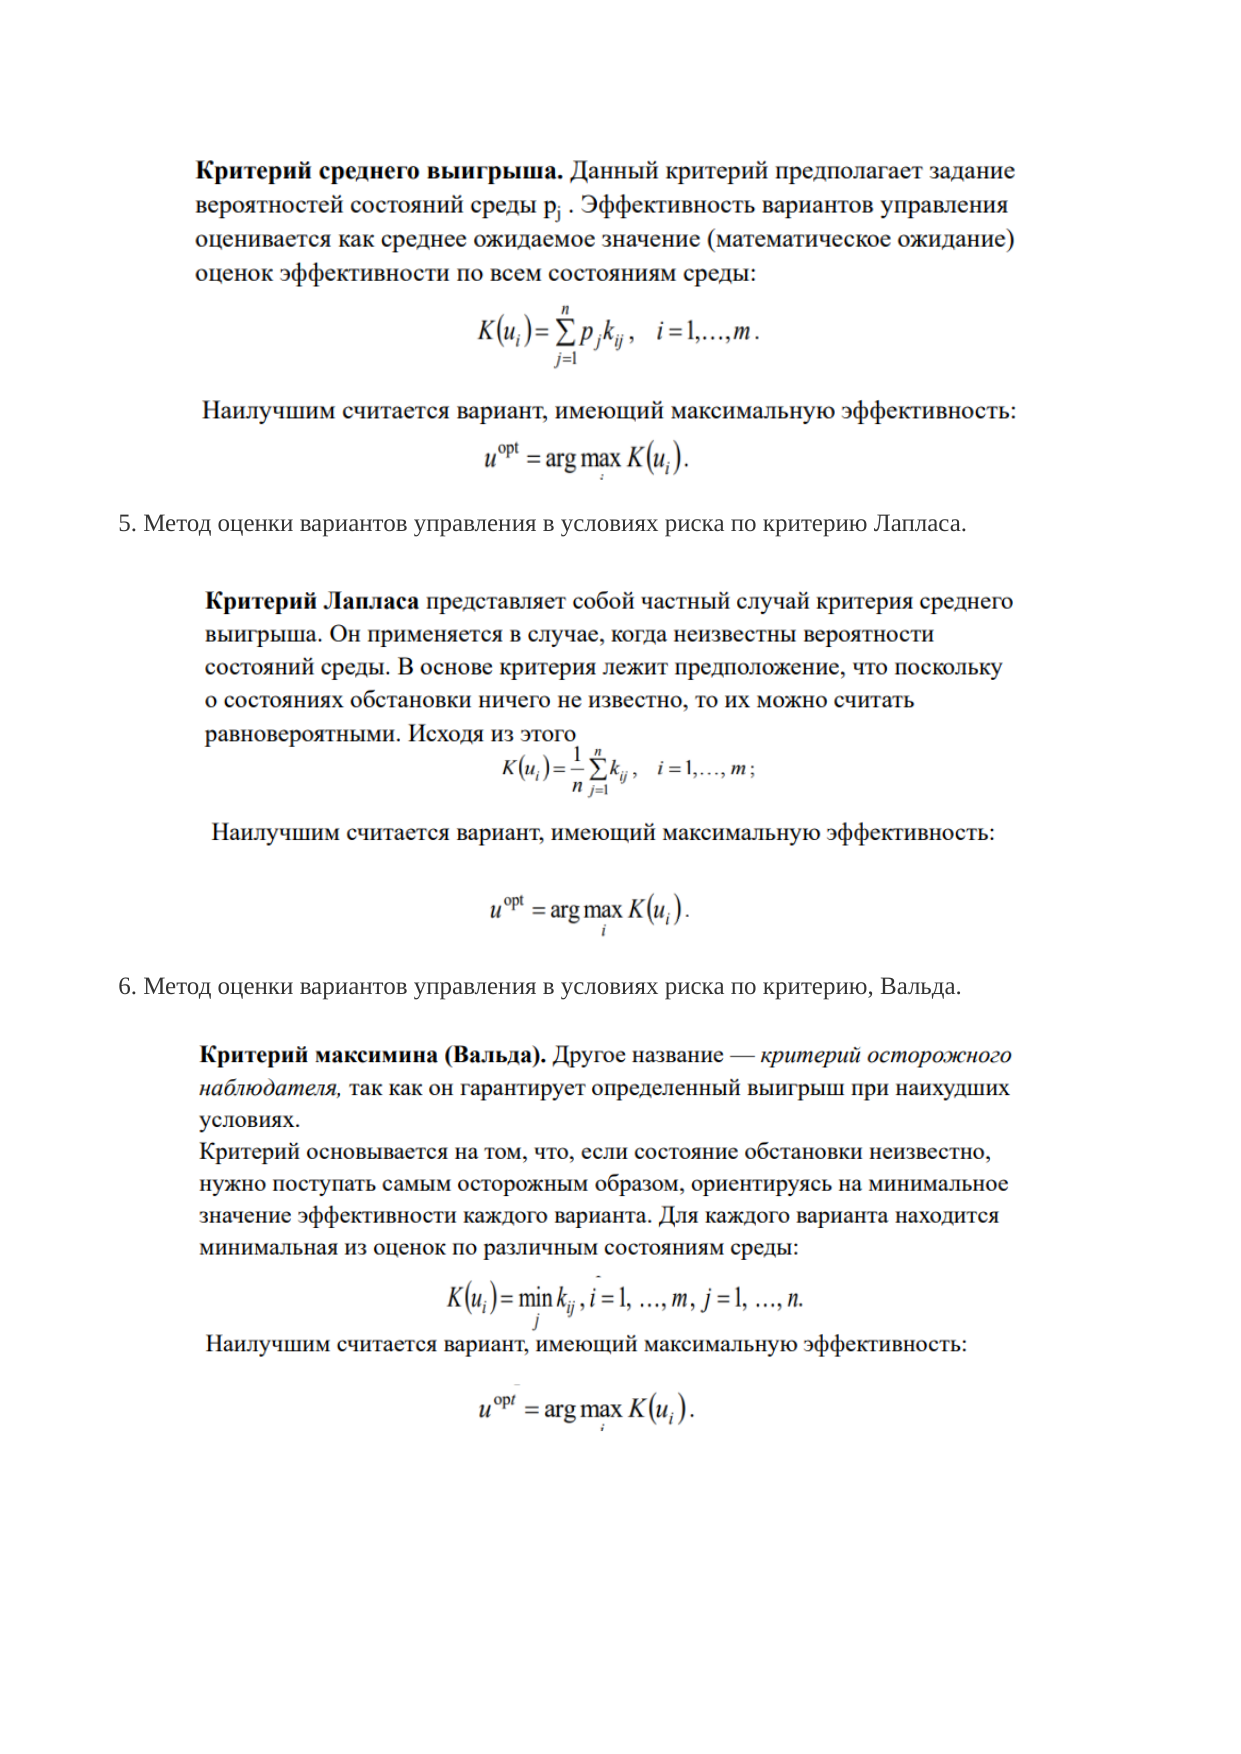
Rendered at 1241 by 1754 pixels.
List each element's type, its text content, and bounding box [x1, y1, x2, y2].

text 6. Метод оценки вариантов управления в условиях риска по критерию, Вальда. [118, 971, 1122, 1000]
text 5. Метод оценки вариантов управления в условиях риска по критерию Лапласа. [118, 508, 1122, 537]
